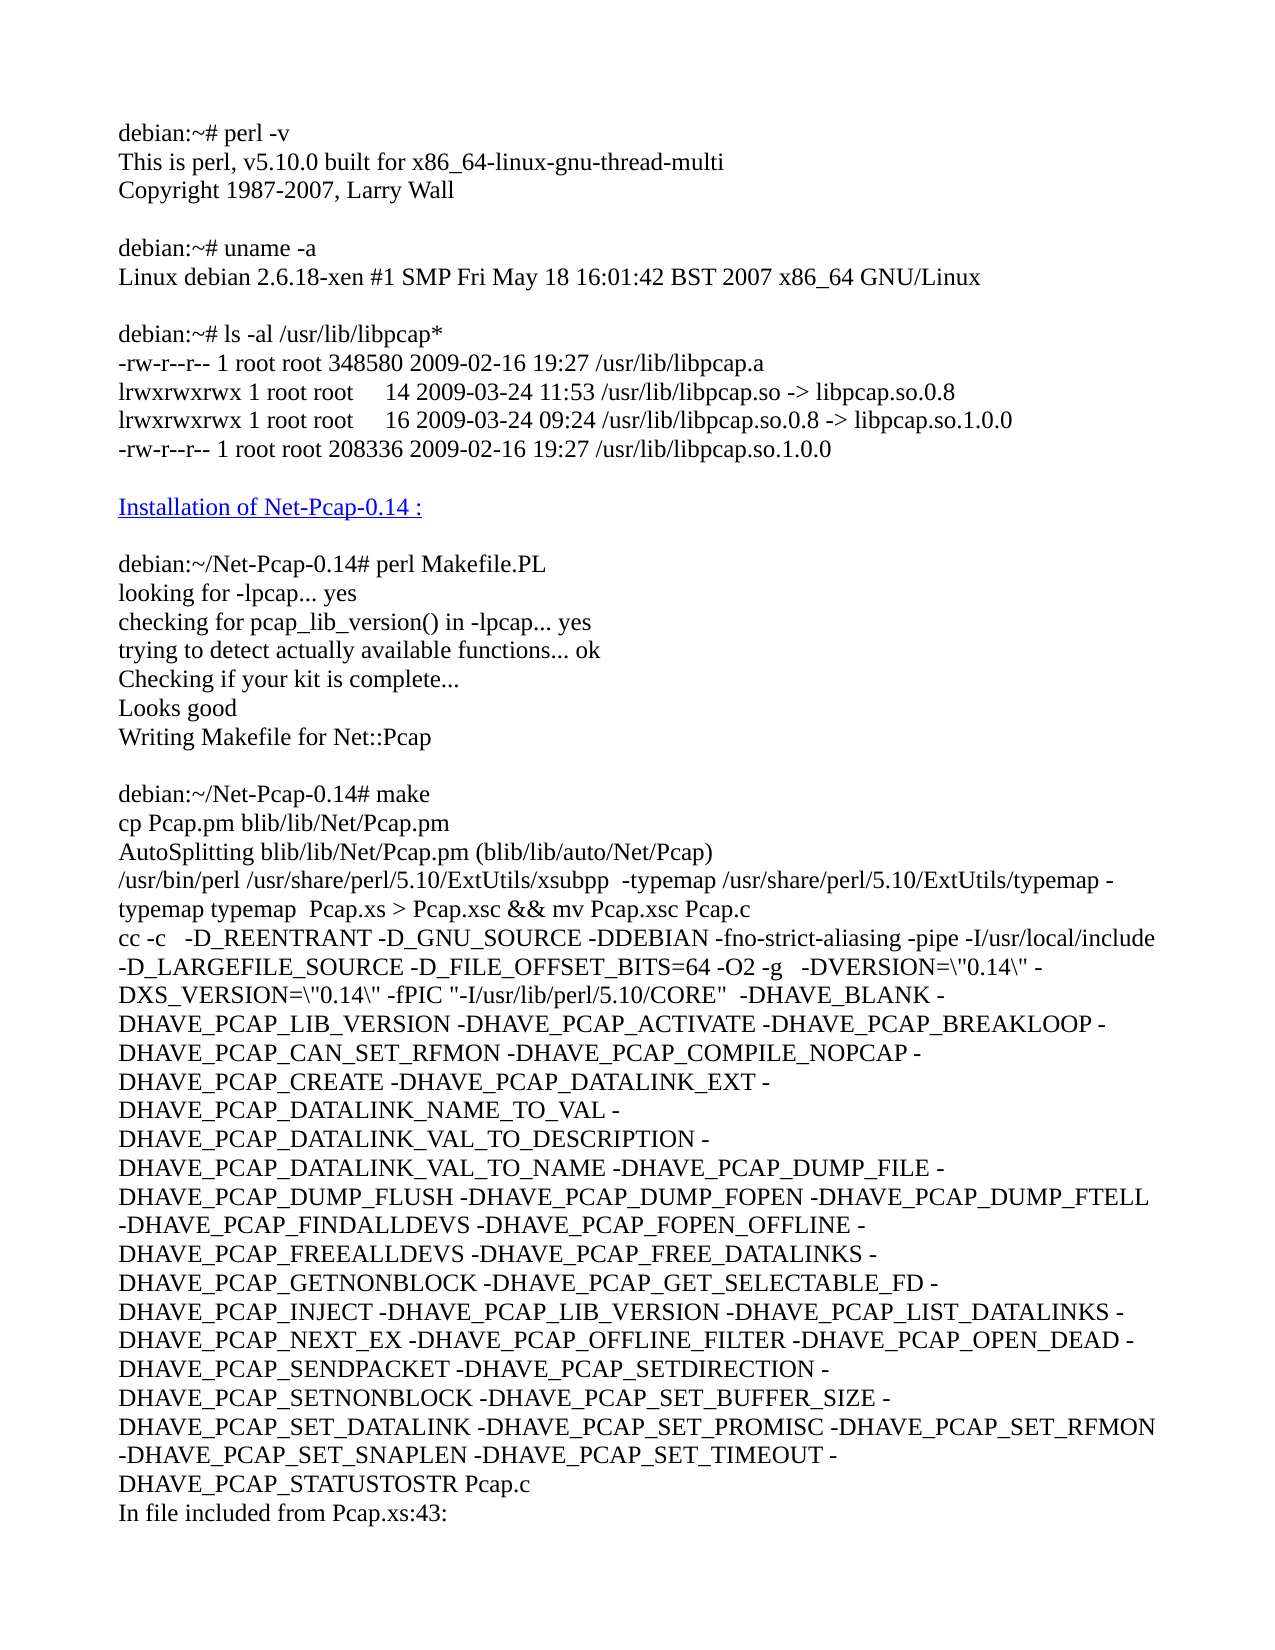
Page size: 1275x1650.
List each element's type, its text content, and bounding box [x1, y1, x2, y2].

text AutoSplitting blib/lib/Net/Pcap.pm (blib/lib/auto/Net/Pcap) [118, 837, 1157, 866]
text In file included from Pcap.xs:43: [118, 1498, 1157, 1527]
text debian:~/Net-Pcap-0.14# make [118, 779, 1157, 808]
text -rw-r--r-- 1 root root 348580 2009-02-16 19:27 /usr/lib/libpcap.a [118, 348, 1157, 377]
text Writing Makefile for Net::Pcap [118, 722, 1157, 751]
text This is perl, v5.10.0 built for x86_64-linux-gnu-thread-multi [118, 147, 1157, 176]
text trying to detect actually available functions... ok [118, 636, 1157, 664]
text looking for -lpcap... yes [118, 578, 1157, 607]
text debian:~# perl -v [118, 118, 1157, 147]
text cc -c -D_REENTRANT -D_GNU_SOURCE -DDEBIAN -fno-strict-aliasing -pipe -I/usr/local/include -D_LARGEFILE_SOURCE -D_FILE_OFFSET_BITS=64 -O2 -g -DVERSION=\"0.14\" -DXS_VERSION=\"0.14\" -fPIC "-I/usr/lib/perl/5.10/CORE" -DHAVE_BLANK -DHAVE_PCAP_LIB_VERSION -DHAVE_PCAP_ACTIVATE -DHAVE_PCAP_BREAKLOOP -DHAVE_PCAP_CAN_SET_RFMON -DHAVE_PCAP_COMPILE_NOPCAP -DHAVE_PCAP_CREATE -DHAVE_PCAP_DATALINK_EXT -DHAVE_PCAP_DATALINK_NAME_TO_VAL -DHAVE_PCAP_DATALINK_VAL_TO_DESCRIPTION -DHAVE_PCAP_DATALINK_VAL_TO_NAME -DHAVE_PCAP_DUMP_FILE -DHAVE_PCAP_DUMP_FLUSH -DHAVE_PCAP_DUMP_FOPEN -DHAVE_PCAP_DUMP_FTELL -DHAVE_PCAP_FINDALLDEVS -DHAVE_PCAP_FOPEN_OFFLINE -DHAVE_PCAP_FREEALLDEVS -DHAVE_PCAP_FREE_DATALINKS -DHAVE_PCAP_GETNONBLOCK -DHAVE_PCAP_GET_SELECTABLE_FD -DHAVE_PCAP_INJECT -DHAVE_PCAP_LIB_VERSION -DHAVE_PCAP_LIST_DATALINKS -DHAVE_PCAP_NEXT_EX -DHAVE_PCAP_OFFLINE_FILTER -DHAVE_PCAP_OPEN_DEAD -DHAVE_PCAP_SENDPACKET -DHAVE_PCAP_SETDIRECTION -DHAVE_PCAP_SETNONBLOCK -DHAVE_PCAP_SET_BUFFER_SIZE -DHAVE_PCAP_SET_DATALINK -DHAVE_PCAP_SET_PROMISC -DHAVE_PCAP_SET_RFMON -DHAVE_PCAP_SET_SNAPLEN -DHAVE_PCAP_SET_TIMEOUT -DHAVE_PCAP_STATUSTOSTR Pcap.c [118, 923, 1157, 1498]
text cp Pcap.pm blib/lib/Net/Pcap.pm [118, 808, 1157, 837]
text lrwxrwxrwx 1 root root 14 2009-03-24 11:53 /usr/lib/libpcap.so -> libpcap.so.0.8 [118, 377, 1157, 406]
text Looks good [118, 693, 1157, 722]
text Checking if your kit is complete... [118, 664, 1157, 693]
text Linux debian 2.6.18-xen #1 SMP Fri May 18 16:01:42 BST 2007 x86_64 GNU/Linux [118, 262, 1157, 291]
text Copyright 1987-2007, Larry Wall [118, 176, 1157, 204]
text /usr/bin/perl /usr/share/perl/5.10/ExtUtils/xsubpp -typemap /usr/share/perl/5.10/ExtUtils/typemap -typemap typemap Pcap.xs > Pcap.xsc && mv Pcap.xsc Pcap.c [118, 866, 1157, 923]
text lrwxrwxrwx 1 root root 16 2009-03-24 09:24 /usr/lib/libpcap.so.0.8 -> libpcap.so.1.0.0 [118, 406, 1157, 434]
text debian:~# ls -al /usr/lib/libpcap* [118, 319, 1157, 348]
text -rw-r--r-- 1 root root 208336 2009-02-16 19:27 /usr/lib/libpcap.so.1.0.0 [118, 434, 1157, 463]
text debian:~# uname -a [118, 233, 1157, 262]
text debian:~/Net-Pcap-0.14# perl Makefile.PL [118, 549, 1157, 578]
text Installation of Net-Pcap-0.14 : [118, 492, 1157, 521]
text checking for pcap_lib_version() in -lpcap... yes [118, 607, 1157, 636]
